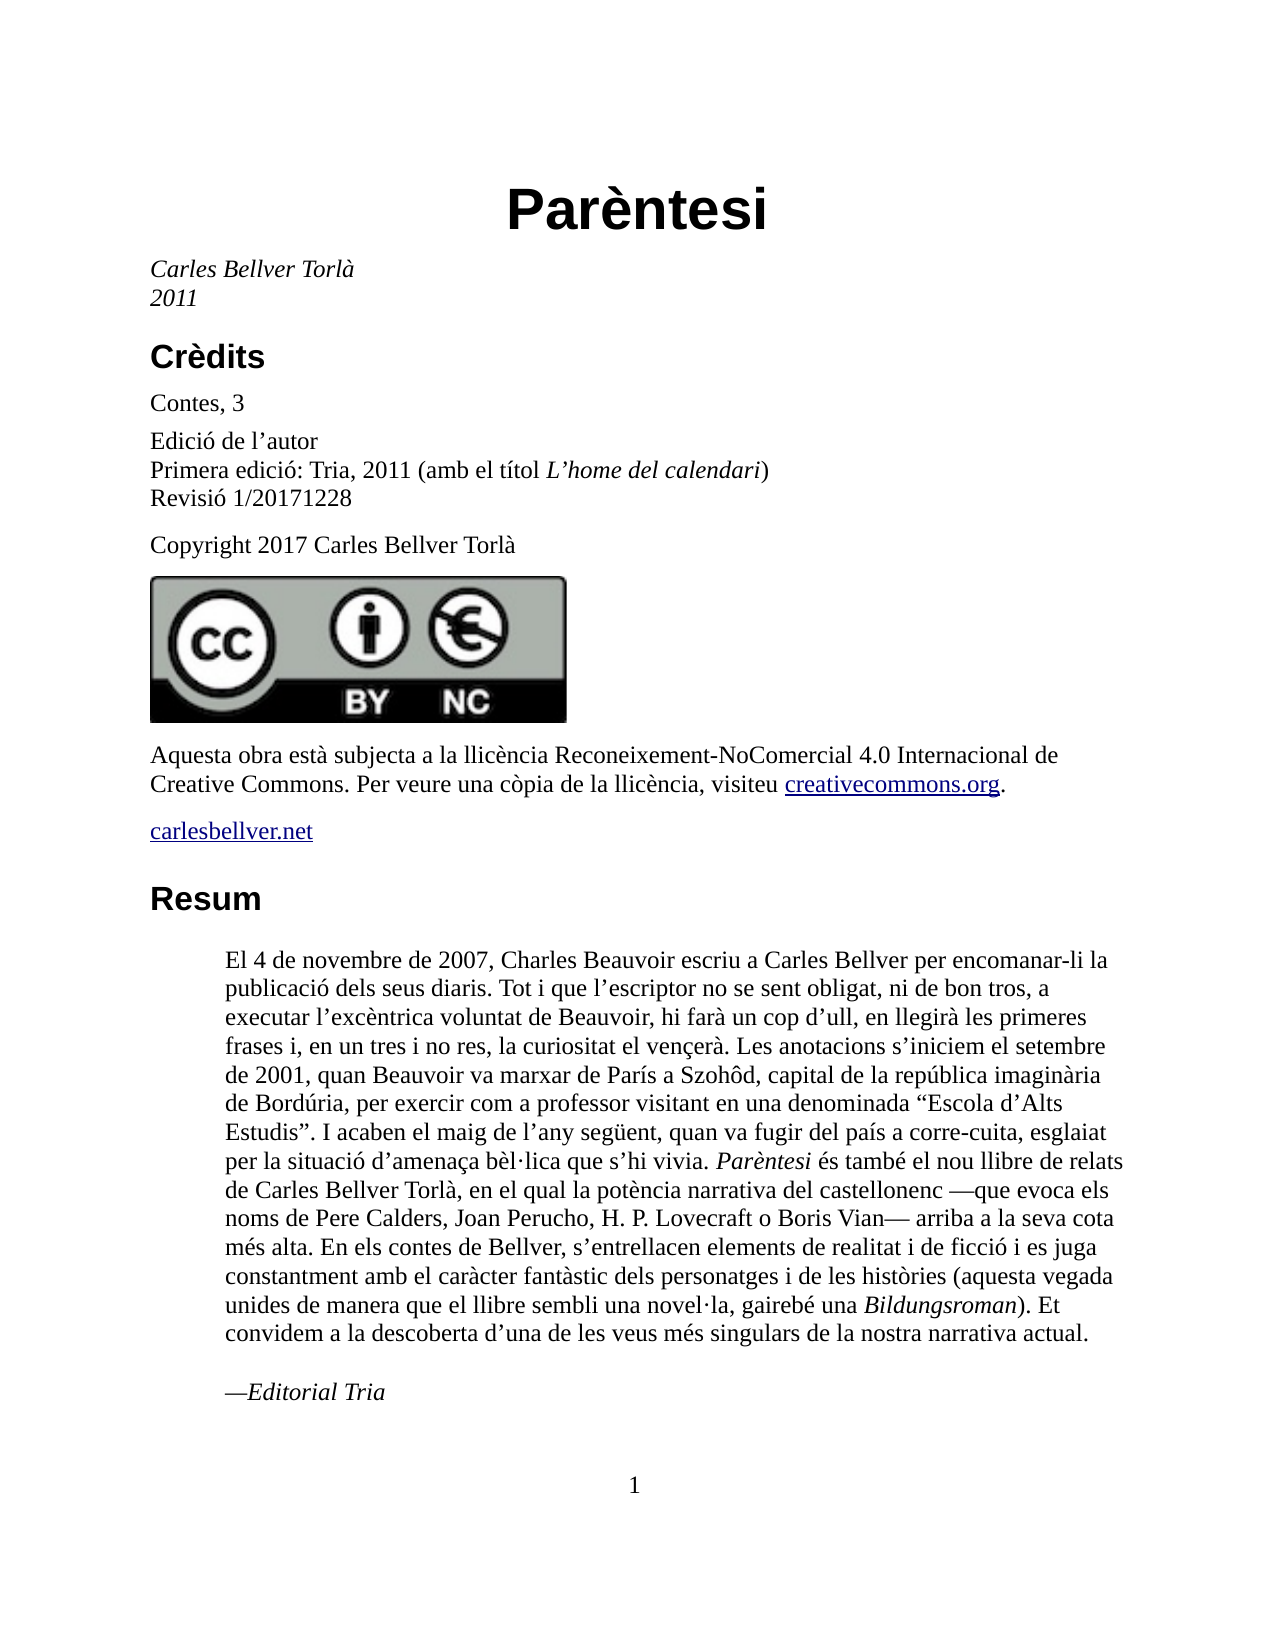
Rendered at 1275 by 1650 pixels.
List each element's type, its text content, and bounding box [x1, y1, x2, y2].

text 2011 [150, 283, 1125, 312]
title Parèntesi [150, 175, 1125, 242]
picture [150, 576, 567, 723]
text Copyright 2017 Carles Bellver Torlà [150, 530, 1125, 559]
text Carles Bellver Torlà [150, 254, 1125, 283]
text Edició de l’autor Primera edició: Tria, 2011 (amb el títol L’home del calendari) Revisió 1/20171228 [150, 426, 1125, 512]
text —Editorial Tria [225, 1377, 1125, 1406]
text Contes, 3 [150, 388, 1125, 417]
text Aquesta obra està subjecta a la llicència Reconeixement-NoComercial 4.0 Internacional de Creative Commons. Per veure una còpia de la llicència, visiteu creativecommons.org. [150, 741, 1125, 798]
text carlesbellver.net [150, 816, 1125, 845]
subtitle Resum [150, 879, 1125, 917]
subtitle Crèdits [150, 337, 1125, 376]
text El 4 de novembre de 2007, Charles Beauvoir escriu a Carles Bellver per encomanar-li la publicació dels seus diaris. Tot i que l’escriptor no se sent obligat, ni de bon tros, a executar l’excèntrica voluntat de Beauvoir, hi farà un cop d’ull, en llegirà les primeres frases i, en un tres i no res, la curiositat el vençerà. Les anotacions s’iniciem el setembre de 2001, quan Beauvoir va marxar de París a Szohôd, capital de la república imaginària de Bordúria, per exercir com a professor visitant en una denominada “Escola d’Alts Estudis”. I acaben el maig de l’any següent, quan va fugir del país a corre-cuita, esglaiat per la situació d’amenaça bèl·lica que s’hi vivia. Parèntesi és també el nou llibre de relats de Carles Bellver Torlà, en el qual la potència narrativa del castellonenc —que evoca els noms de Pere Calders, Joan Perucho, H. P. Lovecraft o Boris Vian— arriba a la seva cota més alta. En els contes de Bellver, s’entrellacen elements de realitat i de ficció i es juga constantment amb el caràcter fantàstic dels personatges i de les històries (aquesta vegada unides de manera que el llibre sembli una novel·la, gairebé una Bildungsroman). Et convidem a la descoberta d’una de les veus més singulars de la nostra narrativa actual. [225, 945, 1125, 1347]
